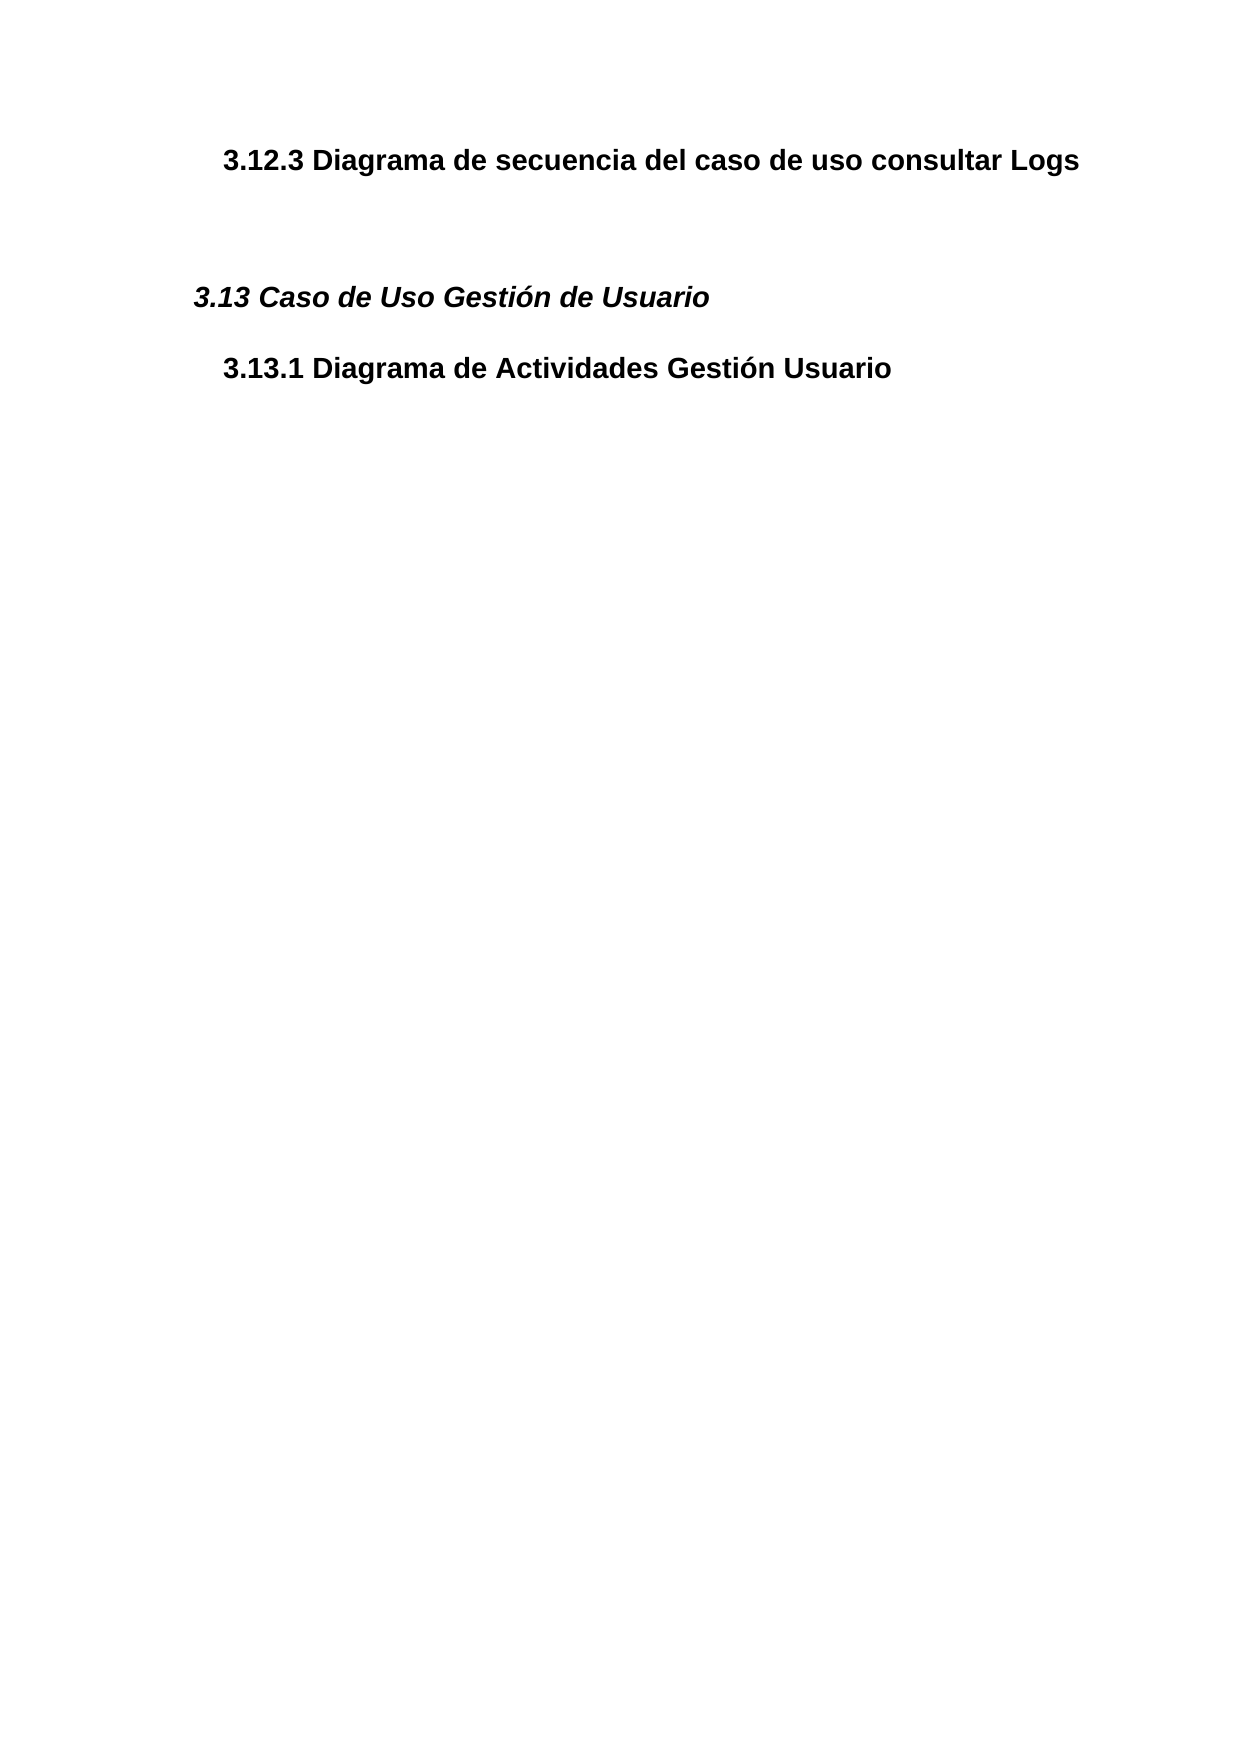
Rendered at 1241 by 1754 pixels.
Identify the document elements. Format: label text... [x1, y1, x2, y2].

subtitle Diagrama de Actividades Gestión Usuario [215, 351, 1122, 385]
subtitle Diagrama de secuencia del caso de uso consultar Logs [215, 143, 1122, 177]
subtitle Caso de Uso Gestión de Usuario [185, 280, 1122, 314]
